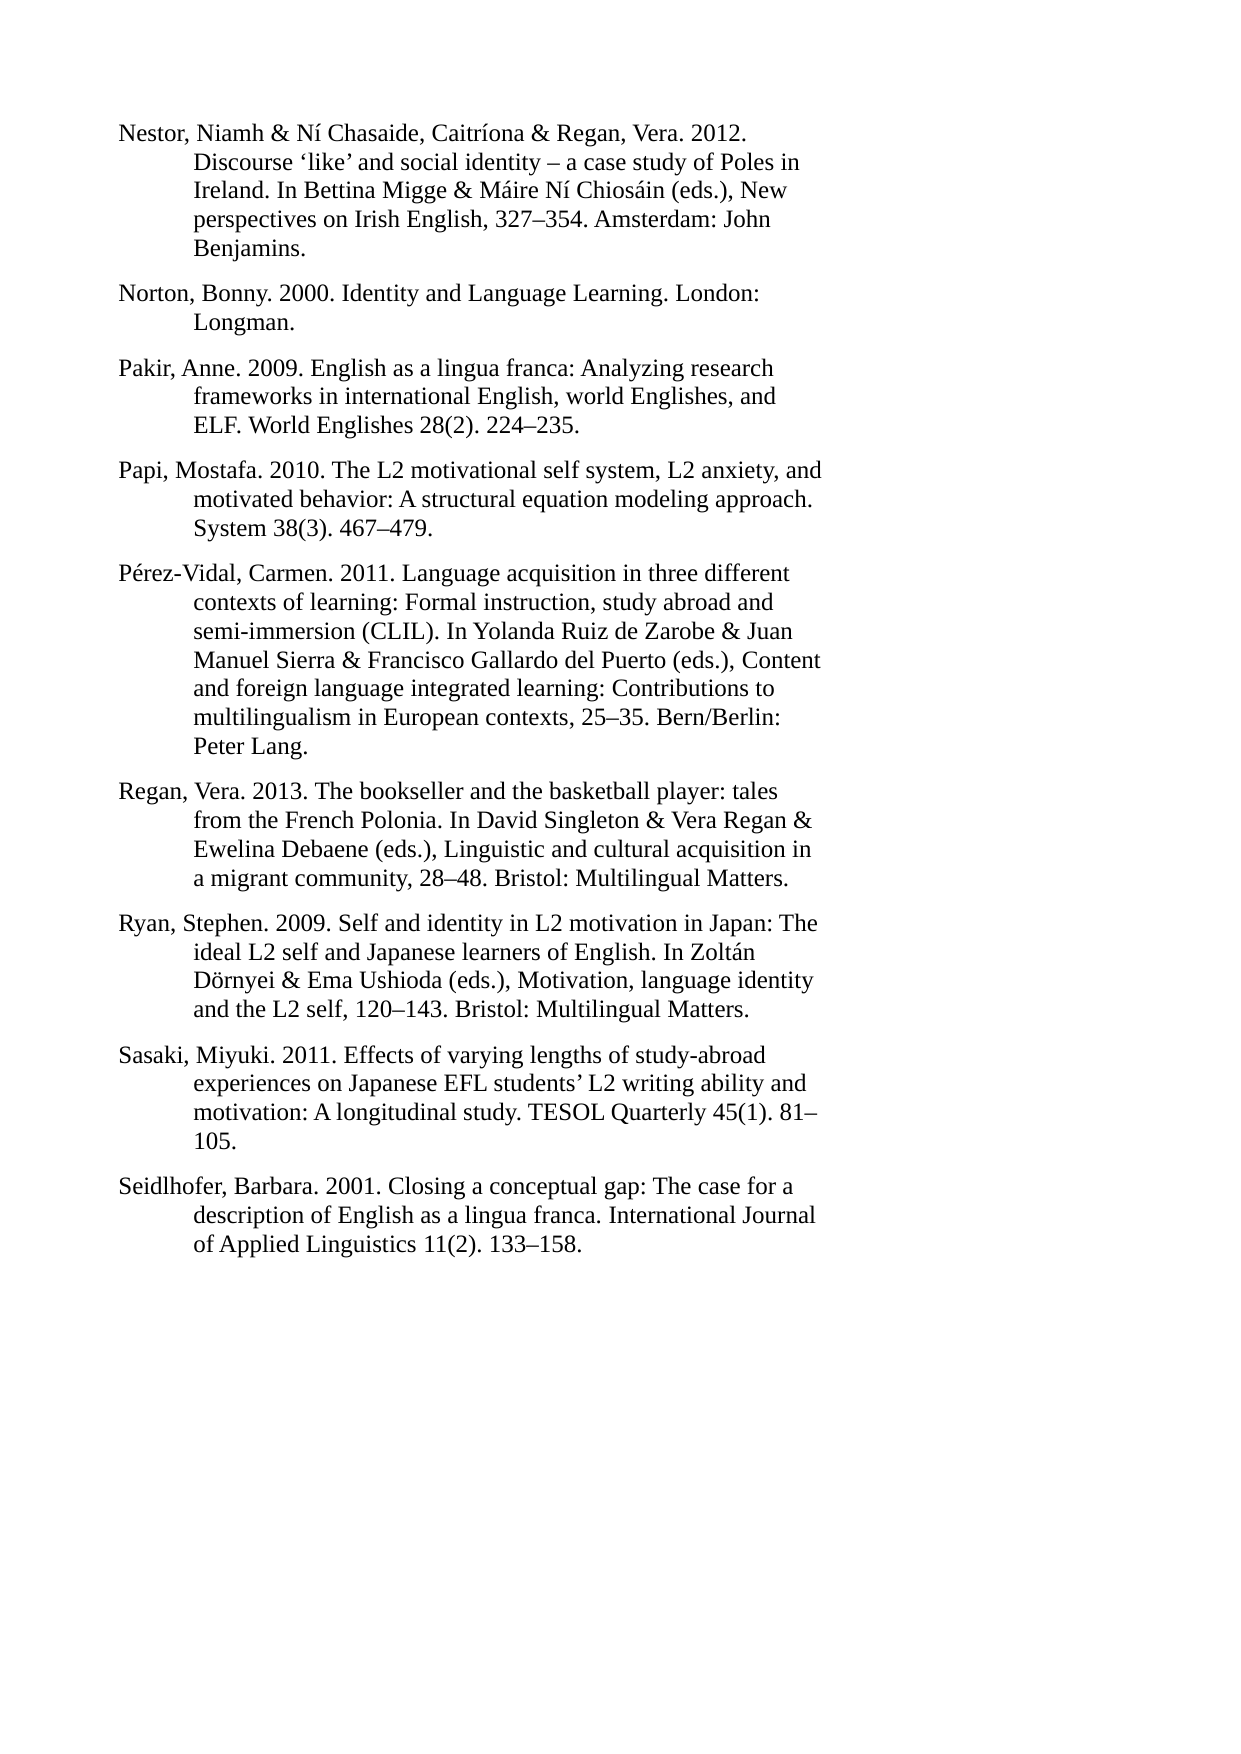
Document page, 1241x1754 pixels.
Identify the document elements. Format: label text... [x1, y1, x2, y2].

text Sasaki, Miyuki. 2011. Effects of varying lengths of study-abroad experiences on Japanese EFL students’ L2 writing ability and motivation: A longitudinal study. TESOL Quarterly 45(1). 81–105. [118, 1040, 827, 1155]
text Ryan, Stephen. 2009. Self and identity in L2 motivation in Japan: The ideal L2 self and Japanese learners of English. In Zoltán Dörnyei & Ema Ushioda (eds.), Motivation, language identity and the L2 self, 120–143. Bristol: Multilingual Matters. [118, 908, 827, 1023]
text Nestor, Niamh & Ní Chasaide, Caitríona & Regan, Vera. 2012. Discourse ‘like’ and social identity – a case study of Poles in Ireland. In Bettina Migge & Máire Ní Chiosáin (eds.), New perspectives on Irish English, 327–354. Amsterdam: John Benjamins. [118, 118, 827, 262]
text Norton, Bonny. 2000. Identity and Language Learning. London: Longman. [118, 278, 827, 336]
text Seidlhofer, Barbara. 2001. Closing a conceptual gap: The case for a description of English as a lingua franca. International Journal of Applied Linguistics 11(2). 133–158. [118, 1171, 827, 1258]
text Regan, Vera. 2013. The bookseller and the basketball player: tales from the French Polonia. In David Singleton & Vera Regan & Ewelina Debaene (eds.), Linguistic and cultural acquisition in a migrant community, 28–48. Bristol: Multilingual Matters. [118, 776, 827, 891]
text Pakir, Anne. 2009. English as a lingua franca: Analyzing research frameworks in international English, world Englishes, and ELF. World Englishes 28(2). 224–235. [118, 353, 827, 439]
text Pérez-Vidal, Carmen. 2011. Language acquisition in three different contexts of learning: Formal instruction, study abroad and semi-immersion (CLIL). In Yolanda Ruiz de Zarobe & Juan Manuel Sierra & Francisco Gallardo del Puerto (eds.), Content and foreign language integrated learning: Contributions to multilingualism in European contexts, 25–35. Bern/Berlin: Peter Lang. [118, 558, 827, 760]
text Papi, Mostafa. 2010. The L2 motivational self system, L2 anxiety, and motivated behavior: A structural equation modeling approach. System 38(3). 467–479. [118, 456, 827, 542]
